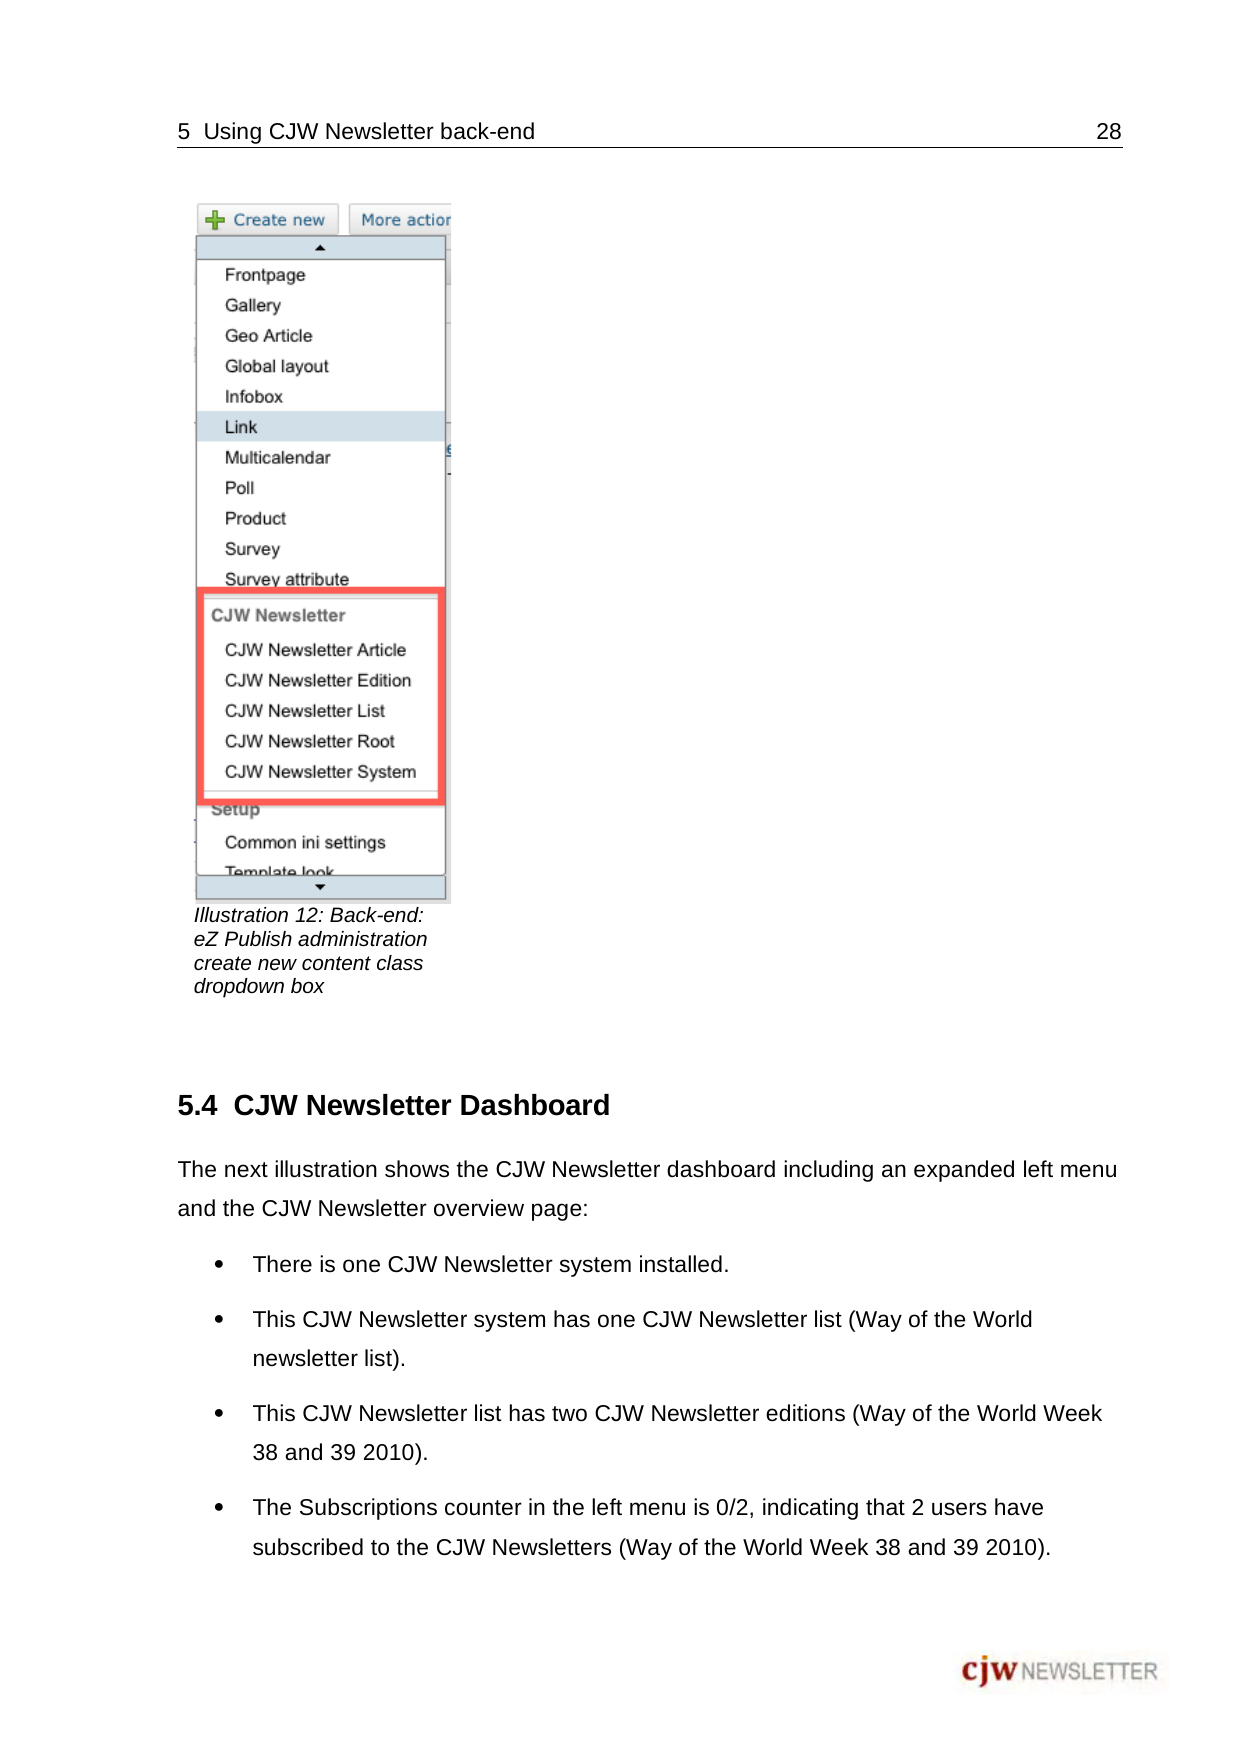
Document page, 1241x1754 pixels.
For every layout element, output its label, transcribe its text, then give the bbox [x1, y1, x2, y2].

list The Subscriptions counter in the left menu is 0/2, indicating that 2 users have subscribed to the CJW Newsletters (Way of the World Week 38 and 39 2010). [215, 1495, 1122, 1560]
picture [193, 198, 452, 904]
list This CJW Newsletter system has one CJW Newsletter list (Way of the World newsletter list). [215, 1306, 1122, 1371]
text The next illustration shows the CJW Newsletter dashboard including an expanded left menu and the CJW Newsletter overview page: [177, 1157, 1122, 1222]
list There is one CJW Newsletter system installed. [215, 1251, 1122, 1277]
text Illustration 12: Back-end: eZ Publish administration create new content class dropdown box [194, 904, 451, 998]
list This CJW Newsletter list has two CJW Newsletter editions (Way of the World Week 38 and 39 2010). [215, 1401, 1122, 1466]
picture [953, 1650, 1170, 1695]
subtitle CJW Newsletter Dashboard [177, 1089, 1122, 1121]
